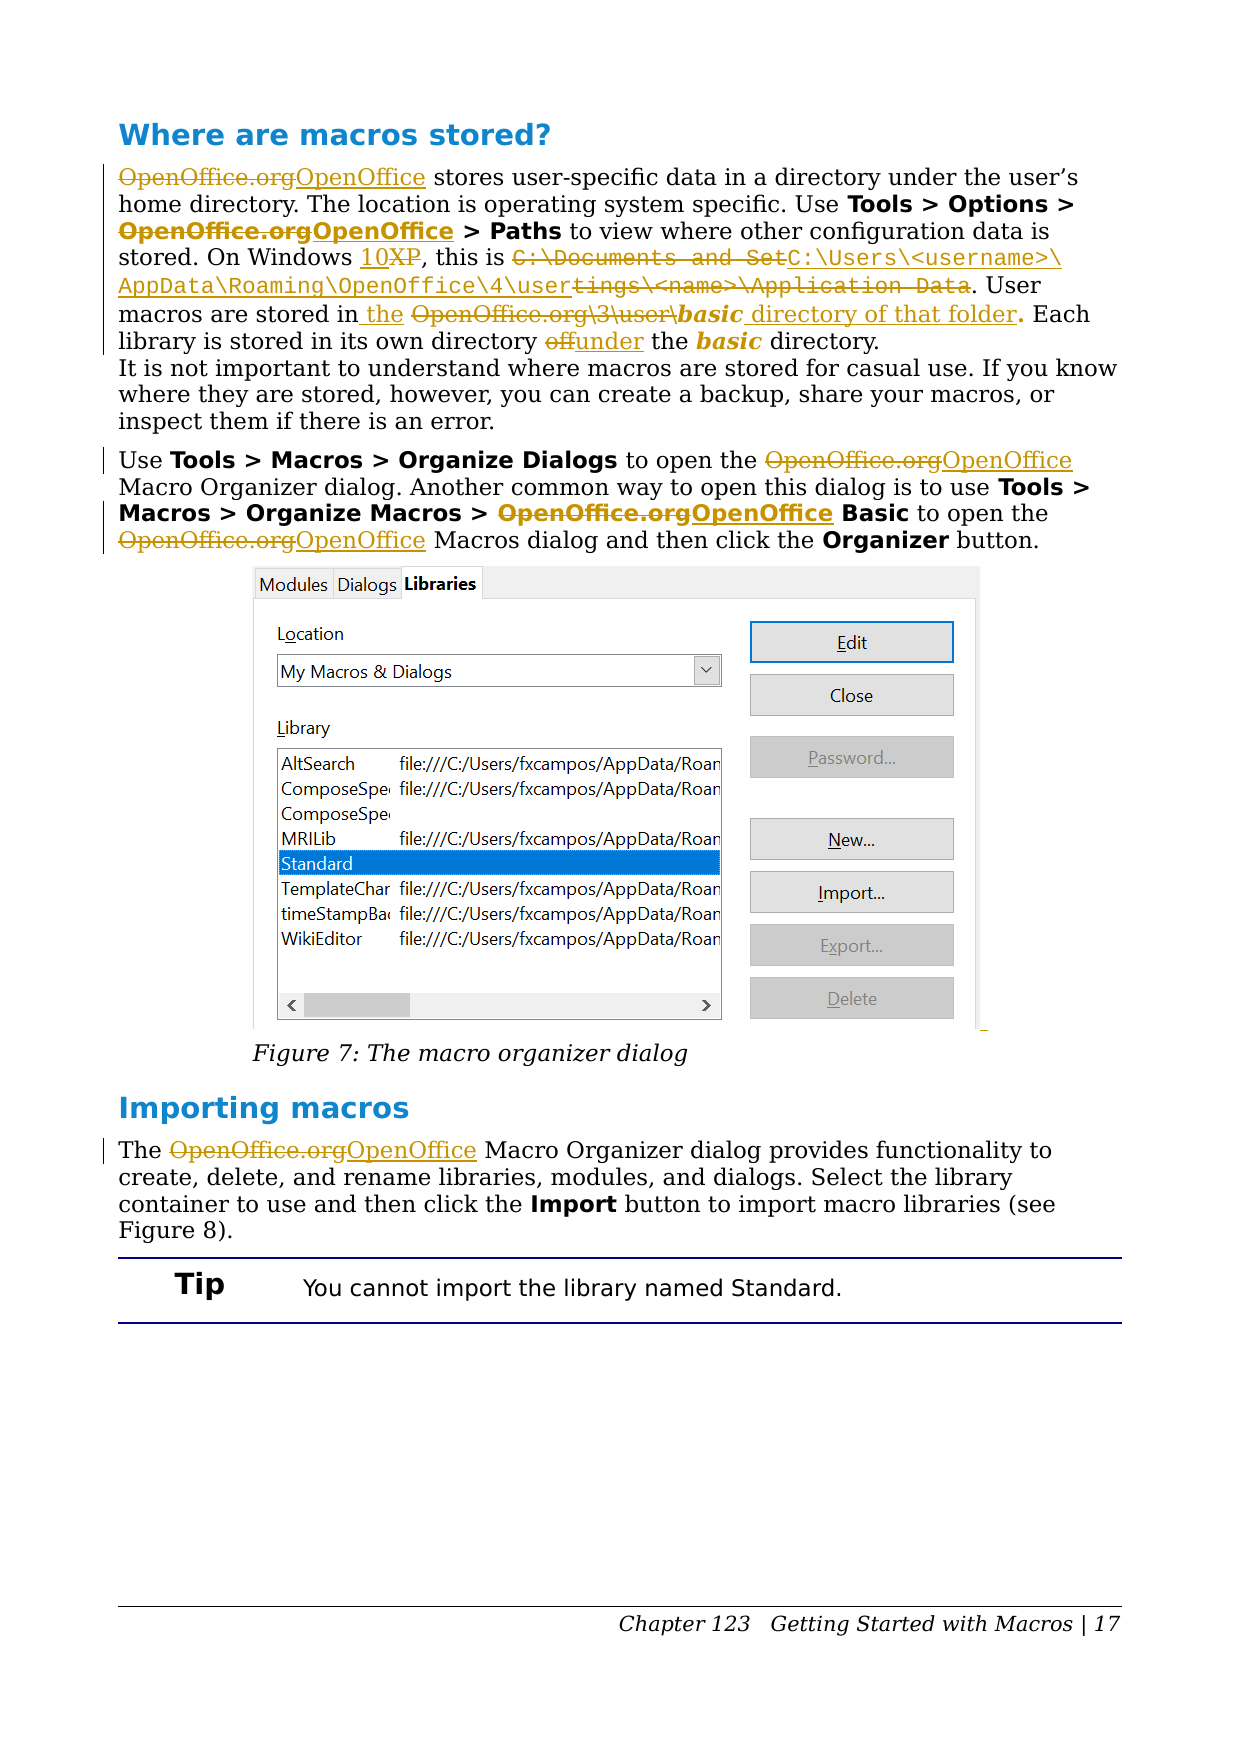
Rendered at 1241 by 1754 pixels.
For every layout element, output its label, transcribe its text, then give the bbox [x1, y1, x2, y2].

text Figure 7: The macro organizer dialog [253, 1040, 988, 1067]
text The OpenOffice Macro Organizer dialog provides functionality to create, delete, and rename libraries, modules, and dialogs. Select the library container to use and then click the Import button to import macro libraries (see Figure 8). [118, 1137, 1122, 1244]
text It is not important to understand where macros are stored for casual use. If you know where they are stored, however, you can create a backup, share your macros, or inspect them if there is an error. [118, 355, 1122, 435]
table_header You cannot import the library named Standard. [281, 1259, 1122, 1322]
picture [252, 566, 981, 1029]
text Use Tools > Macros > Organize Dialogs to open the OpenOffice Macro Organizer dialog. Another common way to open this dialog is to use Tools > Macros > Organize Macros > OpenOffice Basic to open the OpenOffice Macros dialog and then click the Organizer button. [118, 447, 1122, 554]
text OpenOffice stores user-specific data in a directory under the user’s home directory. The location is operating system specific. Use Tools > Options > OpenOffice > Paths to view where other configuration data is stored. On Windows 10, this is C:\Users\<username>\AppData\Roaming\OpenOffice\4\user. User macros are stored in the basic directory of that folder. Each library is stored in its own directory under the basic directory. [118, 164, 1122, 355]
table_header Tip [118, 1259, 281, 1322]
subtitle Where are macros stored? [118, 118, 1122, 152]
subtitle Importing macros [118, 1091, 1122, 1125]
